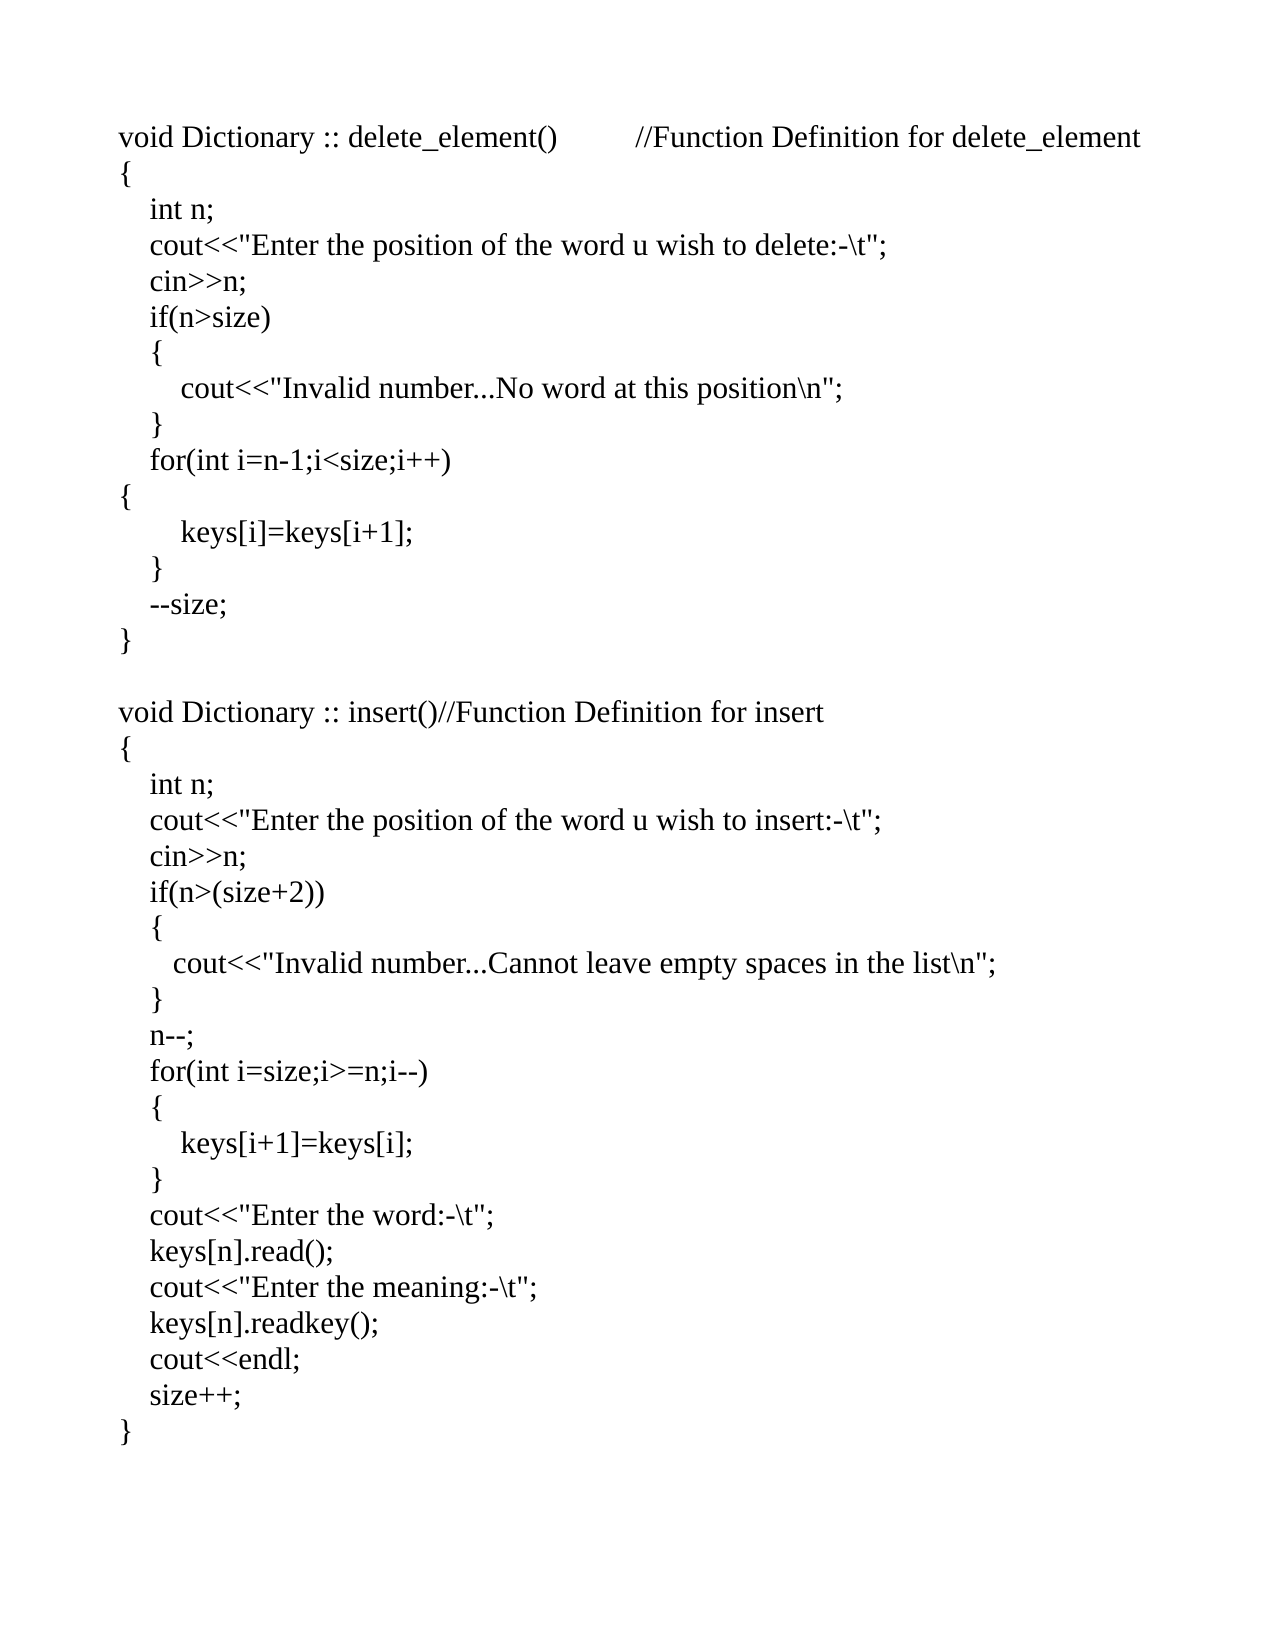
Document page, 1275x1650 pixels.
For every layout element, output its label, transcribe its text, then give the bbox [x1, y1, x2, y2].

text void Dictionary :: insert()//Function Definition for insert [118, 693, 1157, 729]
text int n; [118, 765, 1157, 801]
text for(int i=size;i>=n;i--) [118, 1052, 1157, 1088]
text { [118, 909, 1157, 945]
text if(n>(size+2)) [118, 873, 1157, 909]
text keys[i]=keys[i+1]; [118, 513, 1157, 549]
text --size; [118, 585, 1157, 621]
text cout<<"Invalid number...Cannot leave empty spaces in the list\n"; [118, 945, 1157, 981]
text cout<<"Enter the position of the word u wish to delete:-\t"; [118, 226, 1157, 262]
text { [118, 729, 1157, 765]
text { [118, 334, 1157, 370]
text size++; [118, 1376, 1157, 1412]
text keys[i+1]=keys[i]; [118, 1124, 1157, 1160]
text cin>>n; [118, 262, 1157, 298]
text if(n>size) [118, 298, 1157, 334]
text { [118, 154, 1157, 190]
text keys[n].read(); [118, 1232, 1157, 1268]
text } [118, 621, 1157, 657]
text } [118, 549, 1157, 585]
text for(int i=n-1;i<size;i++) [118, 442, 1157, 477]
text { [118, 477, 1157, 513]
text cout<<"Enter the meaning:-\t"; [118, 1268, 1157, 1304]
text cin>>n; [118, 837, 1157, 873]
text int n; [118, 190, 1157, 226]
text void Dictionary :: delete_element() //Function Definition for delete_element [118, 118, 1157, 154]
text n--; [118, 1017, 1157, 1052]
text } [118, 406, 1157, 442]
text cout<<endl; [118, 1340, 1157, 1376]
text cout<<"Enter the word:-\t"; [118, 1196, 1157, 1232]
text cout<<"Invalid number...No word at this position\n"; [118, 370, 1157, 406]
text } [118, 981, 1157, 1017]
text } [118, 1160, 1157, 1196]
text keys[n].readkey(); [118, 1304, 1157, 1340]
text } [118, 1412, 1157, 1448]
text cout<<"Enter the position of the word u wish to insert:-\t"; [118, 801, 1157, 837]
text { [118, 1088, 1157, 1124]
